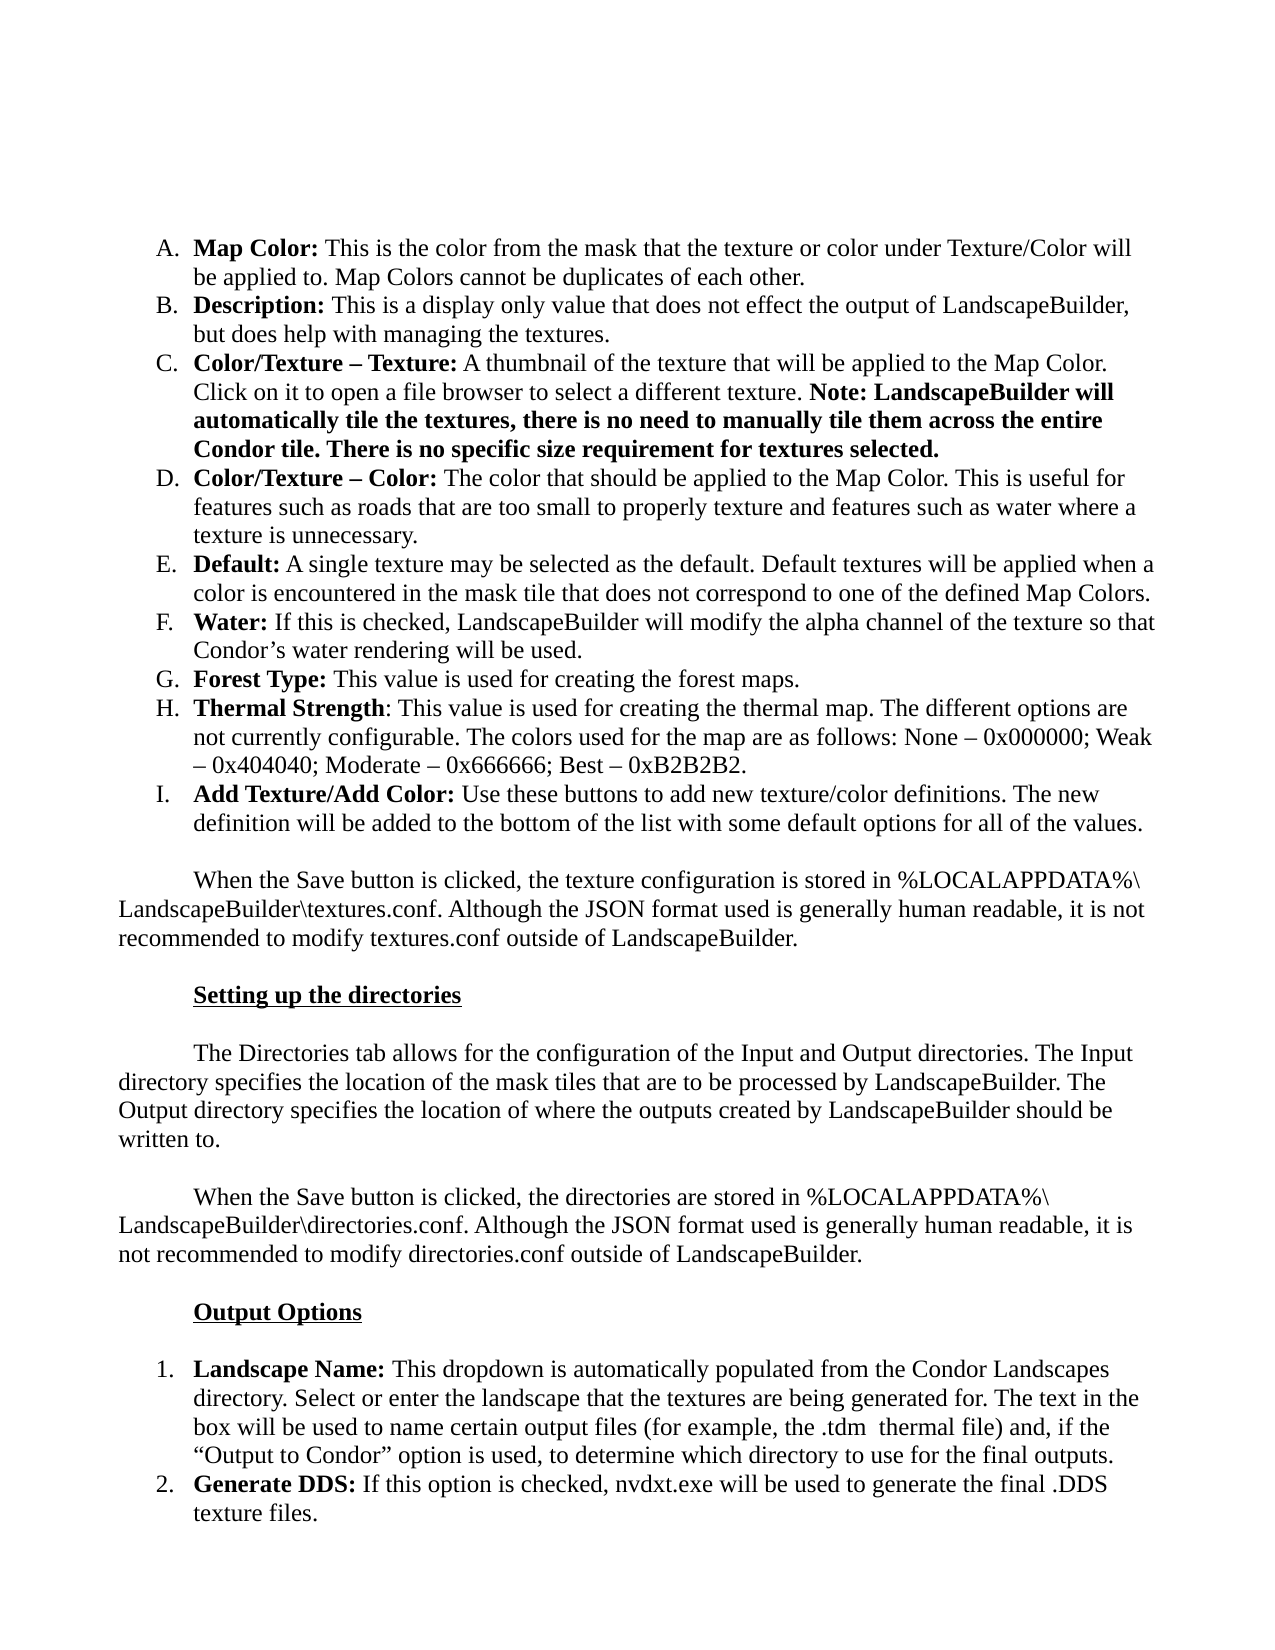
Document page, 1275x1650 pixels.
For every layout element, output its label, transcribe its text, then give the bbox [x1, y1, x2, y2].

text When the Save button is clicked, the texture configuration is stored in %LOCALAPPDATA%\LandscapeBuilder\textures.conf. Although the JSON format used is generally human readable, it is not recommended to modify textures.conf outside of LandscapeBuilder. [118, 866, 1157, 952]
list Default: A single texture may be selected as the default. Default textures will be applied when a color is encountered in the mask tile that does not correspond to one of the defined Map Colors. [156, 549, 1157, 607]
list Water: If this is checked, LandscapeBuilder will modify the alpha channel of the texture so that Condor’s water rendering will be used. [156, 607, 1157, 664]
text The Directories tab allows for the configuration of the Input and Output directories. The Input directory specifies the location of the mask tiles that are to be processed by LandscapeBuilder. The Output directory specifies the location of where the outputs created by LandscapeBuilder should be written to. [118, 1038, 1157, 1153]
list Landscape Name: This dropdown is automatically populated from the Condor Landscapes directory. Select or enter the landscape that the textures are being generated for. The text in the box will be used to name certain output files (for example, the .tdm thermal file) and, if the “Output to Condor” option is used, to determine which directory to use for the final outputs. [156, 1354, 1157, 1469]
list Add Texture/Add Color: Use these buttons to add new texture/color definitions. The new definition will be added to the bottom of the list with some default options for all of the values. [156, 779, 1157, 837]
list Forest Type: This value is used for creating the forest maps. [156, 664, 1157, 693]
text When the Save button is clicked, the directories are stored in %LOCALAPPDATA%\LandscapeBuilder\directories.conf. Although the JSON format used is generally human readable, it is not recommended to modify directories.conf outside of LandscapeBuilder. [118, 1182, 1157, 1268]
list Generate DDS: If this option is checked, nvdxt.exe will be used to generate the final .DDS texture files. [156, 1469, 1157, 1527]
list Color/Texture – Texture: A thumbnail of the texture that will be applied to the Map Color. Click on it to open a file browser to select a different texture. Note: LandscapeBuilder will automatically tile the textures, there is no need to manually tile them across the entire Condor tile. There is no specific size requirement for textures selected. [156, 348, 1157, 463]
list Thermal Strength: This value is used for creating the thermal map. The different options are not currently configurable. The colors used for the map are as follows: None – 0x000000; Weak – 0x404040; Moderate – 0x666666; Best – 0xB2B2B2. [156, 693, 1157, 779]
list Description: This is a display only value that does not effect the output of LandscapeBuilder, but does help with managing the textures. [156, 291, 1157, 348]
list Map Color: This is the color from the mask that the texture or color under Texture/Color will be applied to. Map Colors cannot be duplicates of each other. [156, 233, 1157, 291]
list Color/Texture – Color: The color that should be applied to the Map Color. This is useful for features such as roads that are too small to properly texture and features such as water where a texture is unnecessary. [156, 463, 1157, 549]
text Setting up the directories [118, 981, 1157, 1009]
text Output Options [118, 1297, 1157, 1326]
